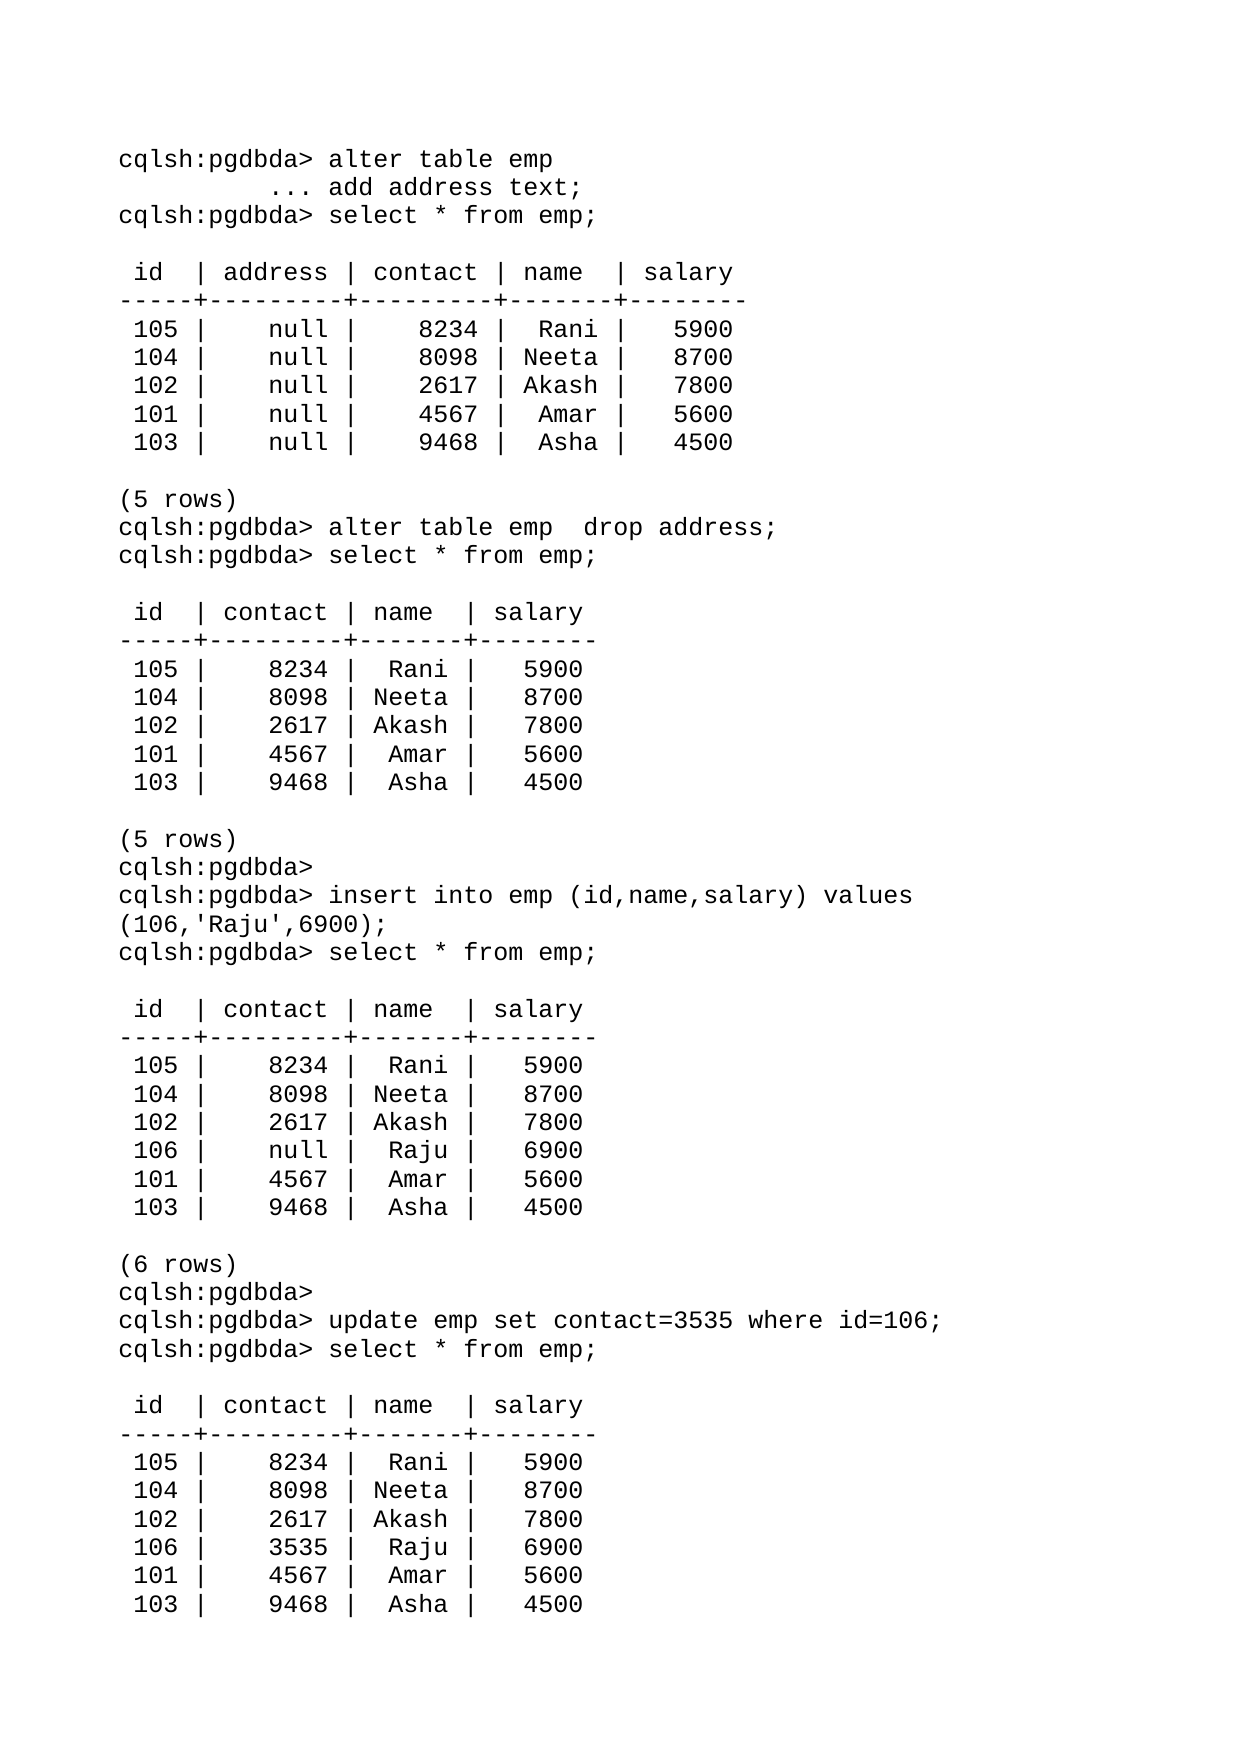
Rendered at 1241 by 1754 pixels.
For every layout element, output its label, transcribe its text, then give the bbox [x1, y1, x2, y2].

text id | contact | name | salary [118, 1393, 1122, 1421]
text (5 rows) [118, 486, 1122, 515]
text ... add address text; [118, 175, 1122, 203]
text 103 | 9468 | Asha | 4500 [118, 1591, 1122, 1620]
text cqlsh:pgdbda> alter table emp drop address; [118, 515, 1122, 543]
text 102 | 2617 | Akash | 7800 [118, 1506, 1122, 1535]
text 106 | 3535 | Raju | 6900 [118, 1535, 1122, 1563]
text 101 | 4567 | Amar | 5600 [118, 1563, 1122, 1591]
text 104 | null | 8098 | Neeta | 8700 [118, 345, 1122, 373]
text 103 | 9468 | Asha | 4500 [118, 770, 1122, 798]
text 104 | 8098 | Neeta | 8700 [118, 1081, 1122, 1110]
text id | contact | name | salary [118, 996, 1122, 1025]
text cqlsh:pgdbda> select * from emp; [118, 940, 1122, 968]
text 105 | null | 8234 | Rani | 5900 [118, 316, 1122, 345]
text cqlsh:pgdbda> insert into emp (id,name,salary) values (106,'Raju',6900); [118, 883, 1122, 940]
text -----+---------+-------+-------- [118, 1025, 1122, 1053]
text 101 | 4567 | Amar | 5600 [118, 741, 1122, 770]
text 103 | null | 9468 | Asha | 4500 [118, 430, 1122, 458]
text cqlsh:pgdbda> [118, 1280, 1122, 1308]
text 105 | 8234 | Rani | 5900 [118, 1053, 1122, 1081]
text -----+---------+-------+-------- [118, 1421, 1122, 1450]
text 105 | 8234 | Rani | 5900 [118, 656, 1122, 685]
text cqlsh:pgdbda> select * from emp; [118, 1336, 1122, 1365]
text -----+---------+-------+-------- [118, 628, 1122, 656]
text 101 | 4567 | Amar | 5600 [118, 1166, 1122, 1195]
text cqlsh:pgdbda> [118, 855, 1122, 883]
text cqlsh:pgdbda> select * from emp; [118, 203, 1122, 231]
text (6 rows) [118, 1251, 1122, 1280]
text 102 | 2617 | Akash | 7800 [118, 713, 1122, 741]
text 102 | 2617 | Akash | 7800 [118, 1110, 1122, 1138]
text 106 | null | Raju | 6900 [118, 1138, 1122, 1166]
text id | contact | name | salary [118, 600, 1122, 628]
text cqlsh:pgdbda> update emp set contact=3535 where id=106; [118, 1308, 1122, 1336]
text 104 | 8098 | Neeta | 8700 [118, 1478, 1122, 1506]
text 103 | 9468 | Asha | 4500 [118, 1195, 1122, 1223]
text -----+---------+---------+-------+-------- [118, 288, 1122, 316]
text (5 rows) [118, 826, 1122, 855]
text 104 | 8098 | Neeta | 8700 [118, 685, 1122, 713]
text cqlsh:pgdbda> select * from emp; [118, 543, 1122, 571]
text 101 | null | 4567 | Amar | 5600 [118, 401, 1122, 430]
text 105 | 8234 | Rani | 5900 [118, 1450, 1122, 1478]
text 102 | null | 2617 | Akash | 7800 [118, 373, 1122, 401]
text cqlsh:pgdbda> alter table emp [118, 146, 1122, 175]
text id | address | contact | name | salary [118, 260, 1122, 288]
